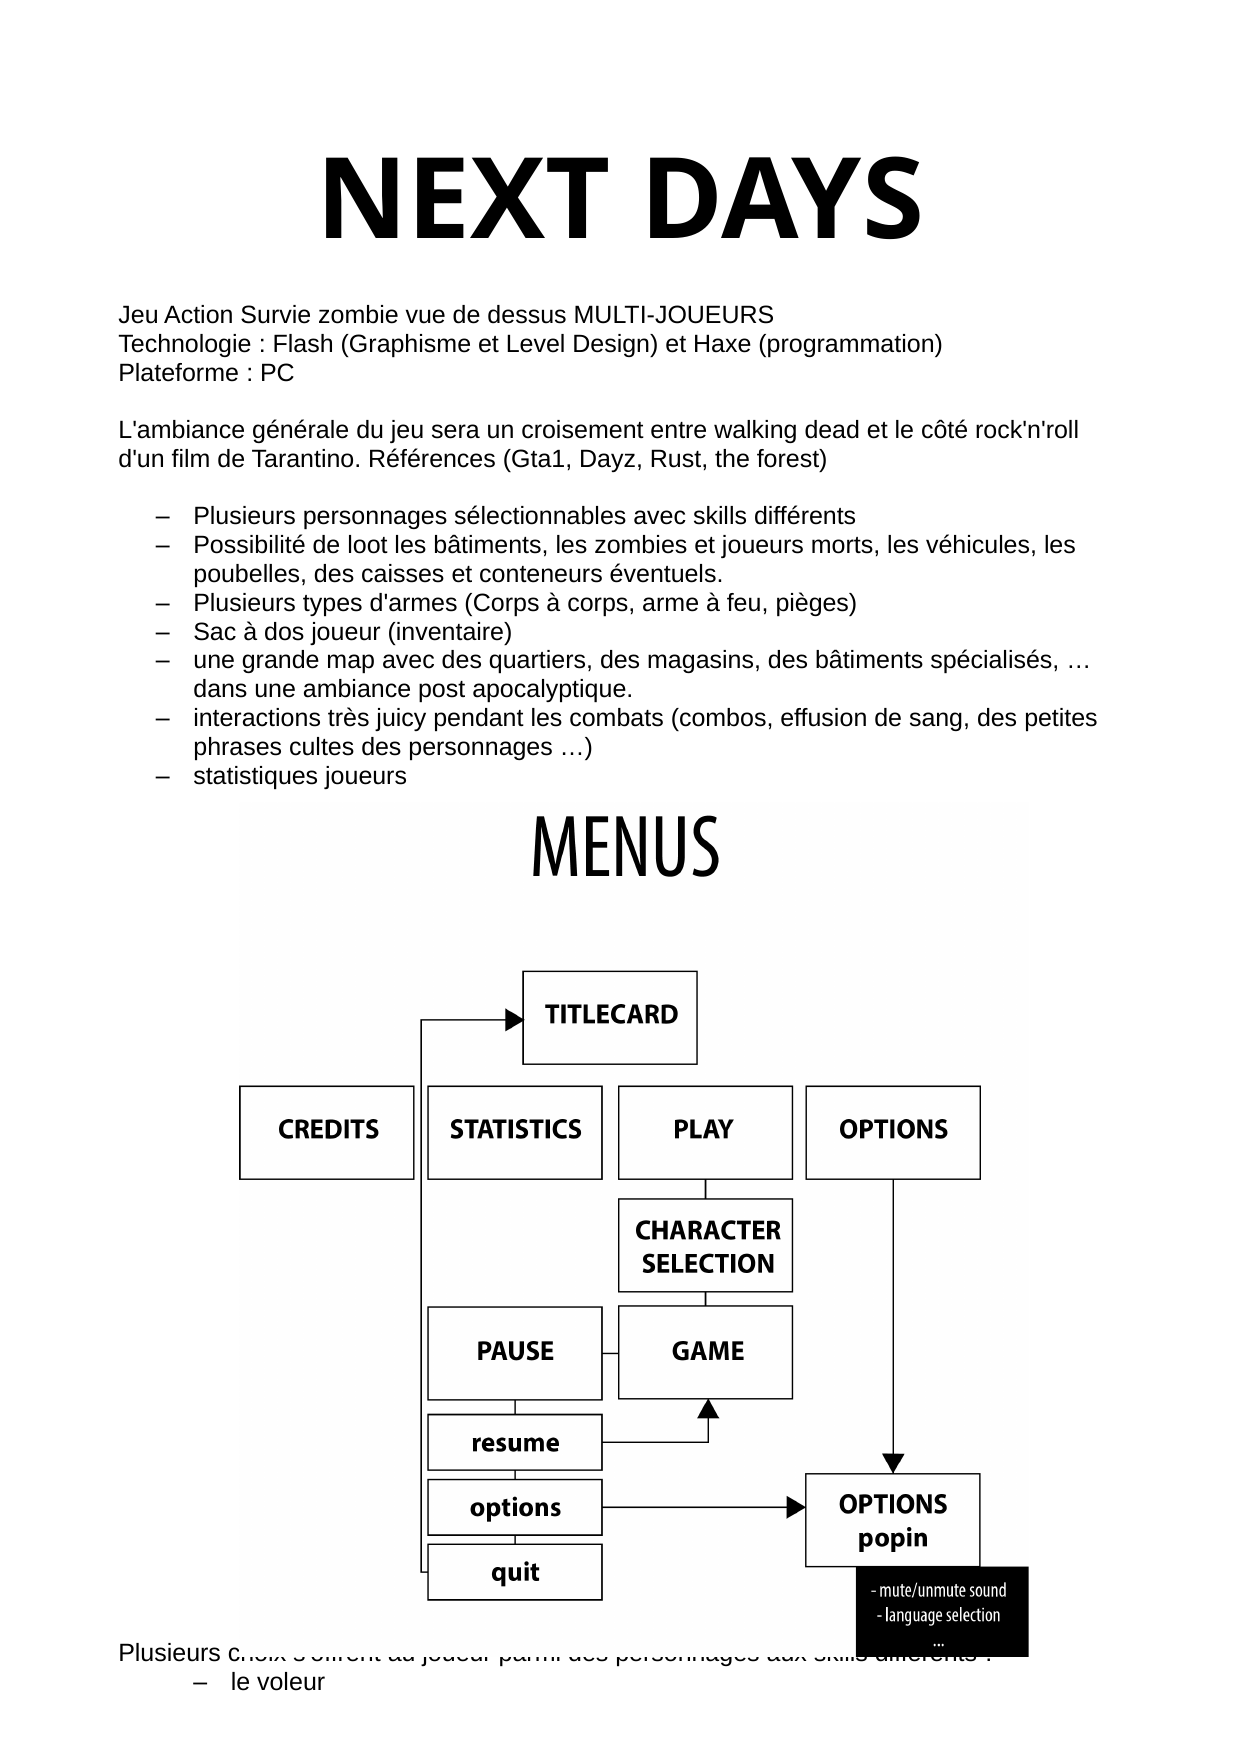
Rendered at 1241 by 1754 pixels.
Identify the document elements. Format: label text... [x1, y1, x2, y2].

list le voleur [193, 1666, 1122, 1695]
list Sac à dos joueur (inventaire) [156, 617, 1122, 646]
text Plusieurs choix s'offrent au joueur parmi des personnages aux skills différents : [118, 1638, 424, 1666]
list Plusieurs types d'armes (Corps à corps, arme à feu, pièges) [156, 588, 1122, 617]
text L'ambiance générale du jeu sera un croisement entre walking dead et le côté rock'n'roll d'un film de Tarantino. Références (Gta1, Dayz, Rust, the forest) [118, 415, 1122, 473]
text Plusieurs choix s'offrent au joueur parmi des personnages aux skills différents : [729, 1638, 1122, 1666]
text Jeu Action Survie zombie vue de dessus MULTI-JOUEURS [118, 300, 1122, 329]
list Plusieurs personnages sélectionnables avec skills différents [156, 501, 1122, 530]
text CHARACTER SELECTION SCREEN [118, 1566, 239, 1609]
list statistiques joueurs [156, 761, 1122, 789]
picture [239, 802, 1029, 1657]
text Technologie : Flash (Graphisme et Level Design) et Haxe (programmation) [118, 329, 1122, 358]
list interactions très juicy pendant les combats (combos, effusion de sang, des petites phrases cultes des personnages …) [156, 703, 1122, 761]
text NEXT DAYS [118, 118, 1122, 271]
text CHARACTER SELECTION SCREEN [1029, 1566, 1122, 1609]
text Plateforme : PC [118, 358, 1122, 386]
list une grande map avec des quartiers, des magasins, des bâtiments spécialisés, … dans une ambiance post apocalyptique. [156, 646, 1122, 703]
list Possibilité de loot les bâtiments, les zombies et joueurs morts, les véhicules, les poubelles, des caisses et conteneurs éventuels. [156, 530, 1122, 588]
